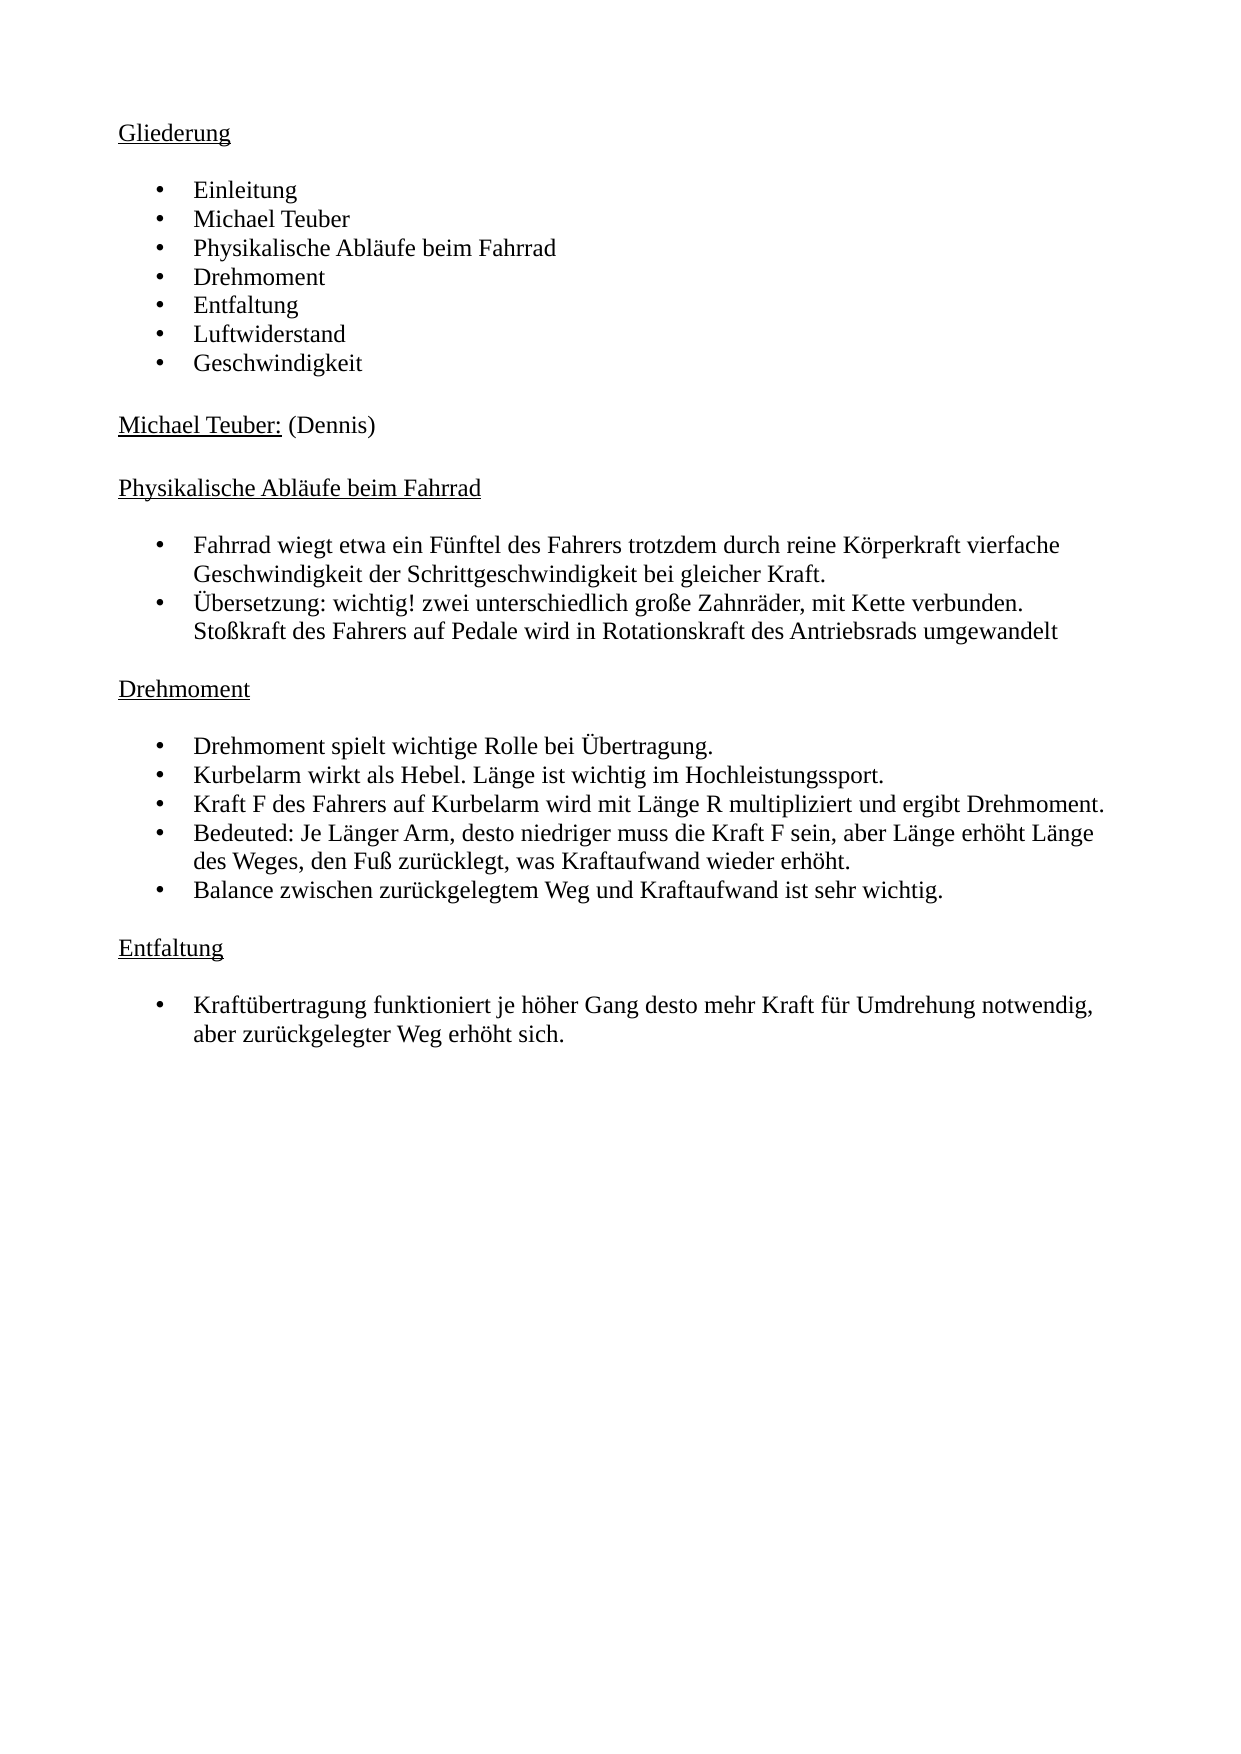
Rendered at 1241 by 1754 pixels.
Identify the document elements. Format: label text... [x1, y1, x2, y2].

list Luftwiderstand [156, 319, 1122, 348]
text Drehmoment [118, 674, 1122, 703]
list Kraft F des Fahrers auf Kurbelarm wird mit Länge R multipliziert und ergibt Drehmoment. [156, 789, 1122, 818]
list Kurbelarm wirkt als Hebel. Länge ist wichtig im Hochleistungssport. [156, 760, 1122, 789]
list Kraftübertragung funktioniert je höher Gang desto mehr Kraft für Umdrehung notwendig, aber zurückgelegter Weg erhöht sich. [156, 990, 1122, 1048]
list Einleitung [156, 176, 1122, 204]
text Physikalische Abläufe beim Fahrrad [118, 473, 1122, 501]
list Drehmoment [156, 262, 1122, 291]
list Michael Teuber [156, 204, 1122, 233]
list Entfaltung [156, 291, 1122, 319]
list Drehmoment spielt wichtige Rolle bei Übertragung. [156, 731, 1122, 760]
text Entfaltung [118, 933, 1122, 961]
list Geschwindigkeit [156, 348, 1122, 377]
list Fahrrad wiegt etwa ein Fünftel des Fahrers trotzdem durch reine Körperkraft vierfache Geschwindigkeit der Schrittgeschwindigkeit bei gleicher Kraft. [156, 530, 1122, 588]
list Übersetzung: wichtig! zwei unterschiedlich große Zahnräder, mit Kette verbunden. Stoßkraft des Fahrers auf Pedale wird in Rotationskraft des Antriebsrads umgewandelt [156, 588, 1122, 645]
list Balance zwischen zurückgelegtem Weg und Kraftaufwand ist sehr wichtig. [156, 875, 1122, 904]
list Bedeuted: Je Länger Arm, desto niedriger muss die Kraft F sein, aber Länge erhöht Länge des Weges, den Fuß zurücklegt, was Kraftaufwand wieder erhöht. [156, 818, 1122, 875]
text Michael Teuber: (Dennis) [118, 410, 1122, 439]
text Gliederung [118, 118, 1122, 147]
list Physikalische Abläufe beim Fahrrad [156, 233, 1122, 262]
